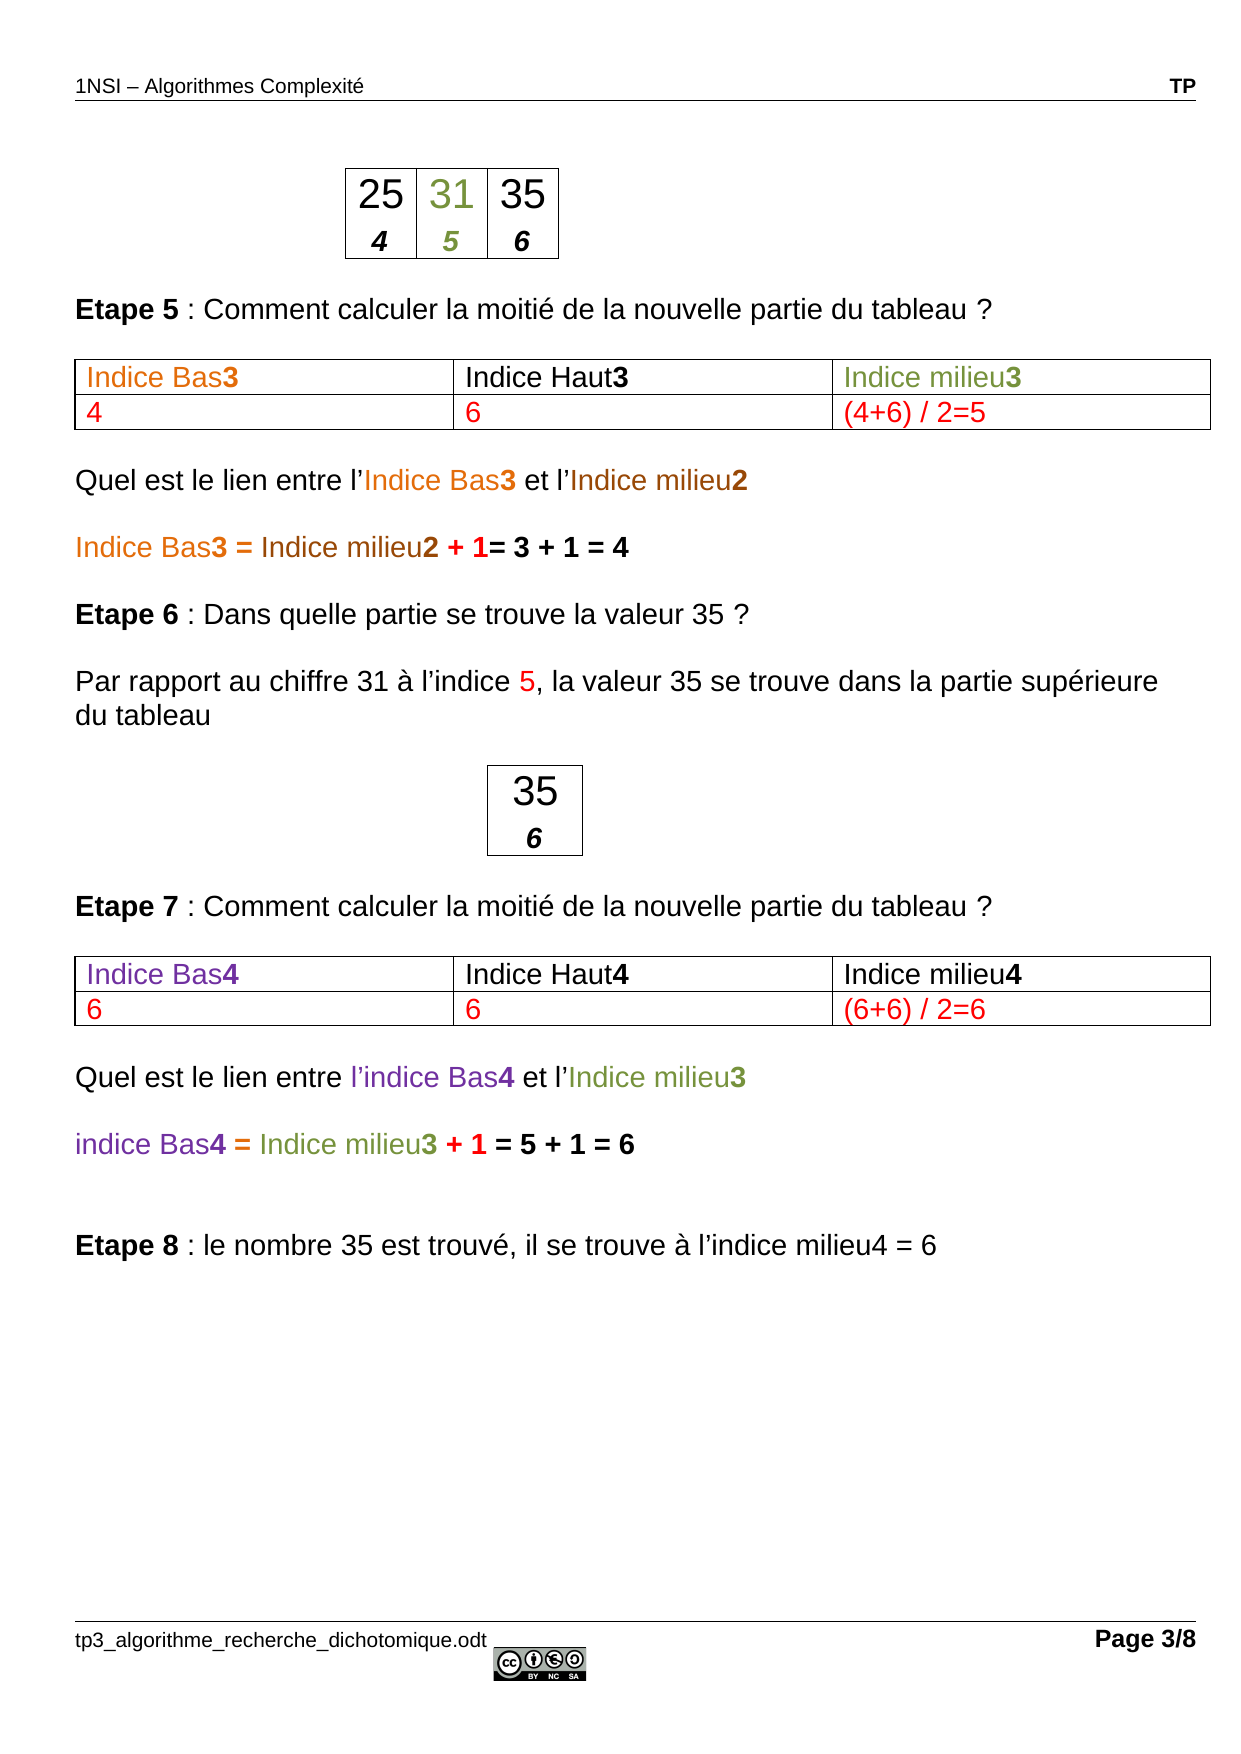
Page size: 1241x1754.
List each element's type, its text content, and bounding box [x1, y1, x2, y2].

table_cell (4+6) / 2=5 [833, 395, 1210, 428]
text Par rapport au chiffre 31 à l’indice 5, la valeur 35 se trouve dans la partie supérieure du tableau [75, 664, 1196, 731]
table_cell 4 [76, 395, 453, 428]
table_header Indice milieu3 [833, 360, 1210, 394]
table_cell (6+6) / 2=6 [833, 992, 1210, 1025]
text Etape 6 : Dans quelle partie se trouve la valeur 35 ? [75, 597, 1196, 631]
text Quel est le lien entre l’Indice Bas3 et l’Indice milieu2 [75, 463, 1196, 497]
text Etape 5 : Comment calculer la moitié de la nouvelle partie du tableau ? [75, 292, 1196, 326]
table_header Indice Bas3 [76, 360, 453, 394]
table_header Indice Haut4 [454, 957, 832, 991]
table_cell 6 [76, 992, 453, 1025]
text Indice Bas3 = Indice milieu2 + 1= 3 + 1 = 4 [75, 530, 1196, 564]
table_cell 6 [454, 395, 832, 428]
table_header 35 6 [488, 766, 582, 854]
picture [493, 1647, 587, 1681]
table_header Indice milieu4 [833, 957, 1210, 991]
text Etape 7 : Comment calculer la moitié de la nouvelle partie du tableau ? [75, 889, 1196, 923]
table_header 35 6 [488, 169, 558, 258]
table_header Indice Haut3 [454, 360, 832, 394]
table_cell 6 [454, 992, 832, 1025]
text indice Bas4 = Indice milieu3 + 1 = 5 + 1 = 6 [75, 1127, 1196, 1161]
table_header 31 5 [417, 169, 487, 258]
table_header 25 4 [346, 169, 416, 258]
table_header Indice Bas4 [76, 957, 453, 991]
text Quel est le lien entre l’indice Bas4 et l’Indice milieu3 [75, 1060, 1196, 1093]
text Etape 8 : le nombre 35 est trouvé, il se trouve à l’indice milieu4 = 6 [75, 1228, 1196, 1261]
